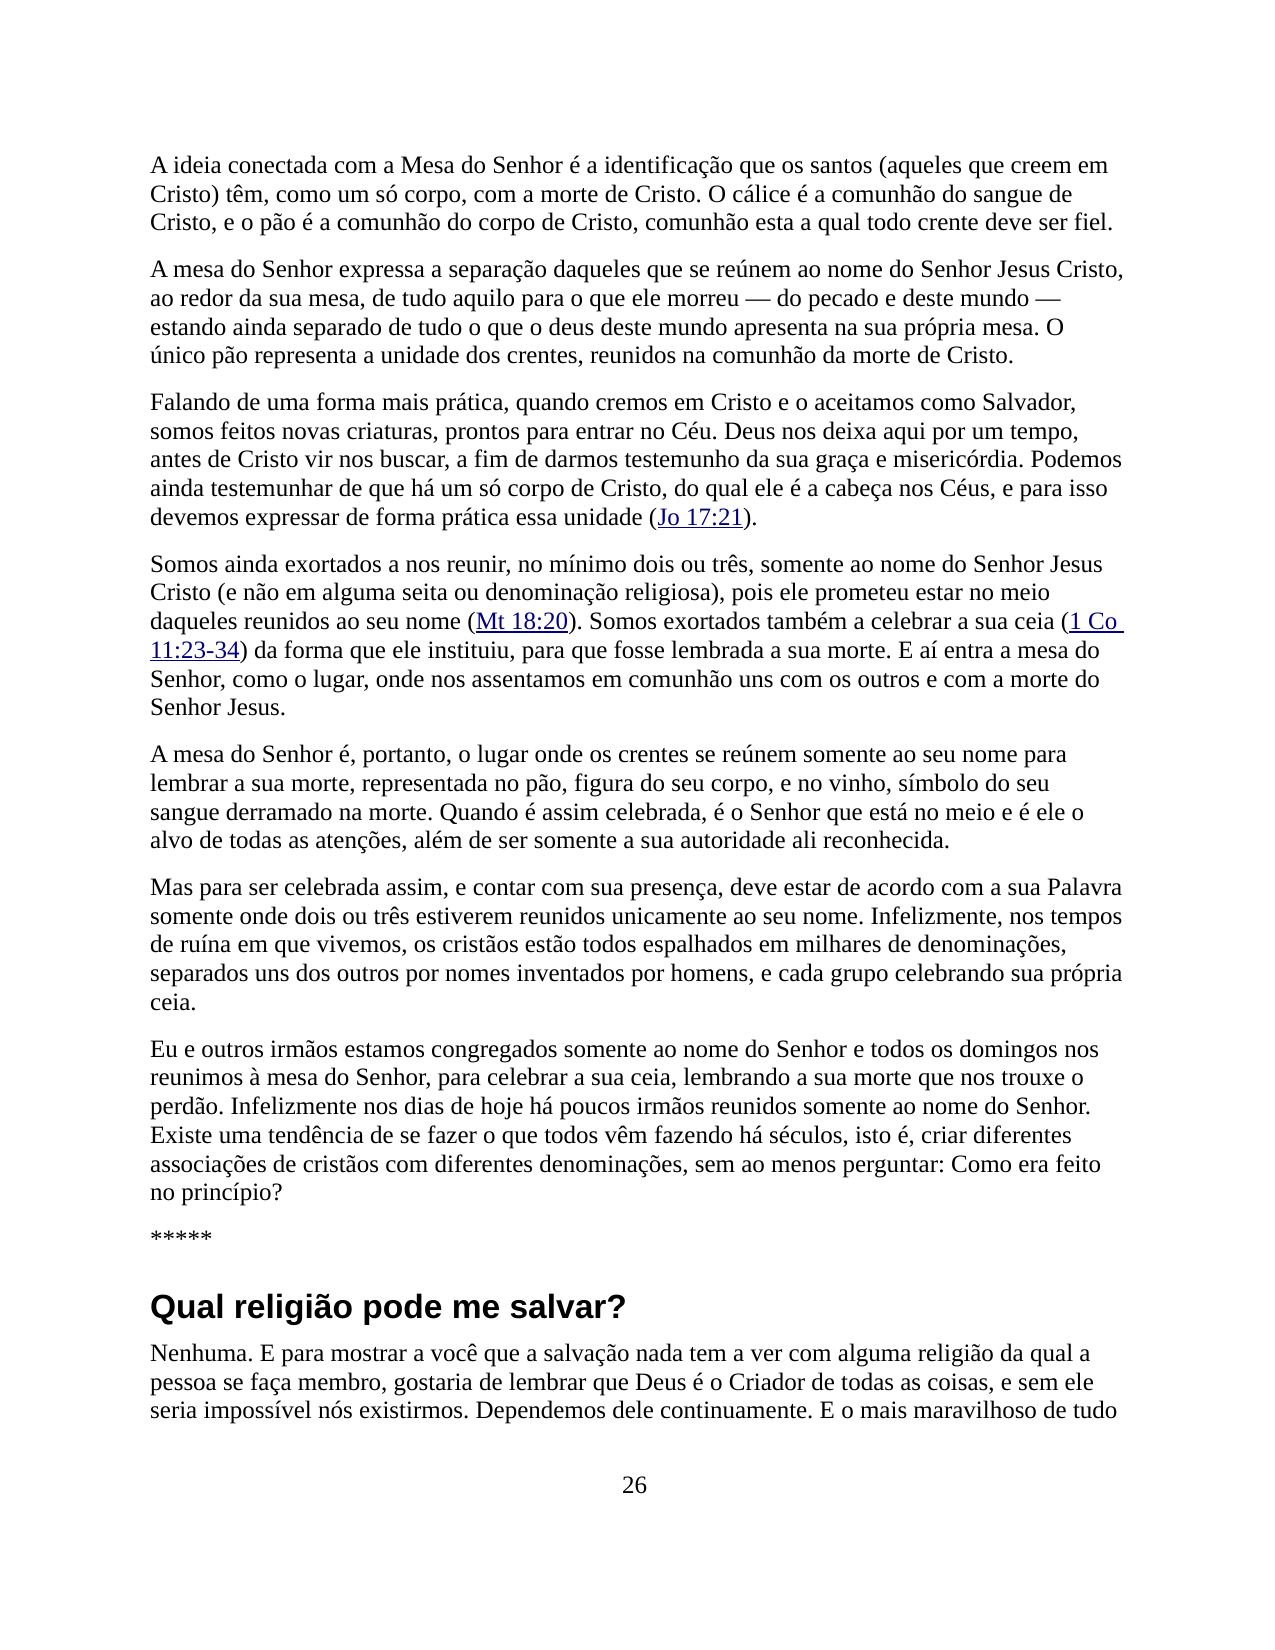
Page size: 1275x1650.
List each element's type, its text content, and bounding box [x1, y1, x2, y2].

text A mesa do Senhor é, portanto, o lugar onde os crentes se reúnem somente ao seu nome para lembrar a sua morte, representada no pão, figura do seu corpo, e no vinho, símbolo do seu sangue derramado na morte. Quando é assim celebrada, é o Senhor que está no meio e é ele o alvo de todas as atenções, além de ser somente a sua autoridade ali reconhecida. [150, 739, 1125, 854]
text Mas para ser celebrada assim, e contar com sua presença, deve estar de acordo com a sua Palavra somente onde dois ou três estiverem reunidos unicamente ao seu nome. Infelizmente, nos tempos de ruína em que vivemos, os cristãos estão todos espalhados em milhares de denominações, separados uns dos outros por nomes inventados por homens, e cada grupo celebrando sua própria ceia. [150, 872, 1125, 1016]
text A ideia conectada com a Mesa do Senhor é a identificação que os santos (aqueles que creem em Cristo) têm, como um só corpo, com a morte de Cristo. O cálice é a comunhão do sangue de Cristo, e o pão é a comunhão do corpo de Cristo, comunhão esta a qual todo crente deve ser fiel. [150, 150, 1125, 236]
text A mesa do Senhor expressa a separação daqueles que se reúnem ao nome do Senhor Jesus Cristo, ao redor da sua mesa, de tudo aquilo para o que ele morreu — do pecado e deste mundo — estando ainda separado de tudo o que o deus deste mundo apresenta na sua própria mesa. O único pão representa a unidade dos crentes, reunidos na comunhão da morte de Cristo. [150, 254, 1125, 369]
text Falando de uma forma mais prática, quando cremos em Cristo e o aceitamos como Salvador, somos feitos novas criaturas, prontos para entrar no Céu. Deus nos deixa aqui por um tempo, antes de Cristo vir nos buscar, a fim de darmos testemunho da sua graça e misericórdia. Podemos ainda testemunhar de que há um só corpo de Cristo, do qual ele é a cabeça nos Céus, e para isso devemos expressar de forma prática essa unidade (Jo 17:21). [150, 387, 1125, 531]
text Nenhuma. E para mostrar a você que a salvação nada tem a ver com alguma religião da qual a pessoa se faça membro, gostaria de lembrar que Deus é o Criador de todas as coisas, e sem ele seria impossível nós existirmos. Dependemos dele continuamente. E o mais maravilhoso de tudo [150, 1338, 1125, 1424]
text ***** [150, 1224, 1125, 1253]
text Eu e outros irmãos estamos congregados somente ao nome do Senhor e todos os domingos nos reunimos à mesa do Senhor, para celebrar a sua ceia, lembrando a sua morte que nos trouxe o perdão. Infelizmente nos dias de hoje há poucos irmãos reunidos somente ao nome do Senhor. Existe uma tendência de se fazer o que todos vêm fazendo há séculos, isto é, criar diferentes associações de cristãos com diferentes denominações, sem ao menos perguntar: Como era feito no princípio? [150, 1034, 1125, 1206]
text Somos ainda exortados a nos reunir, no mínimo dois ou três, somente ao nome do Senhor Jesus Cristo (e não em alguma seita ou denominação religiosa), pois ele prometeu estar no meio daqueles reunidos ao seu nome (Mt 18:20). Somos exortados também a celebrar a sua ceia (1 Co 11:23-34) da forma que ele instituiu, para que fosse lembrada a sua morte. E aí entra a mesa do Senhor, como o lugar, onde nos assentamos em comunhão uns com os outros e com a morte do Senhor Jesus. [150, 549, 1125, 721]
subtitle Qual religião pode me salvar? [150, 1287, 1125, 1326]
